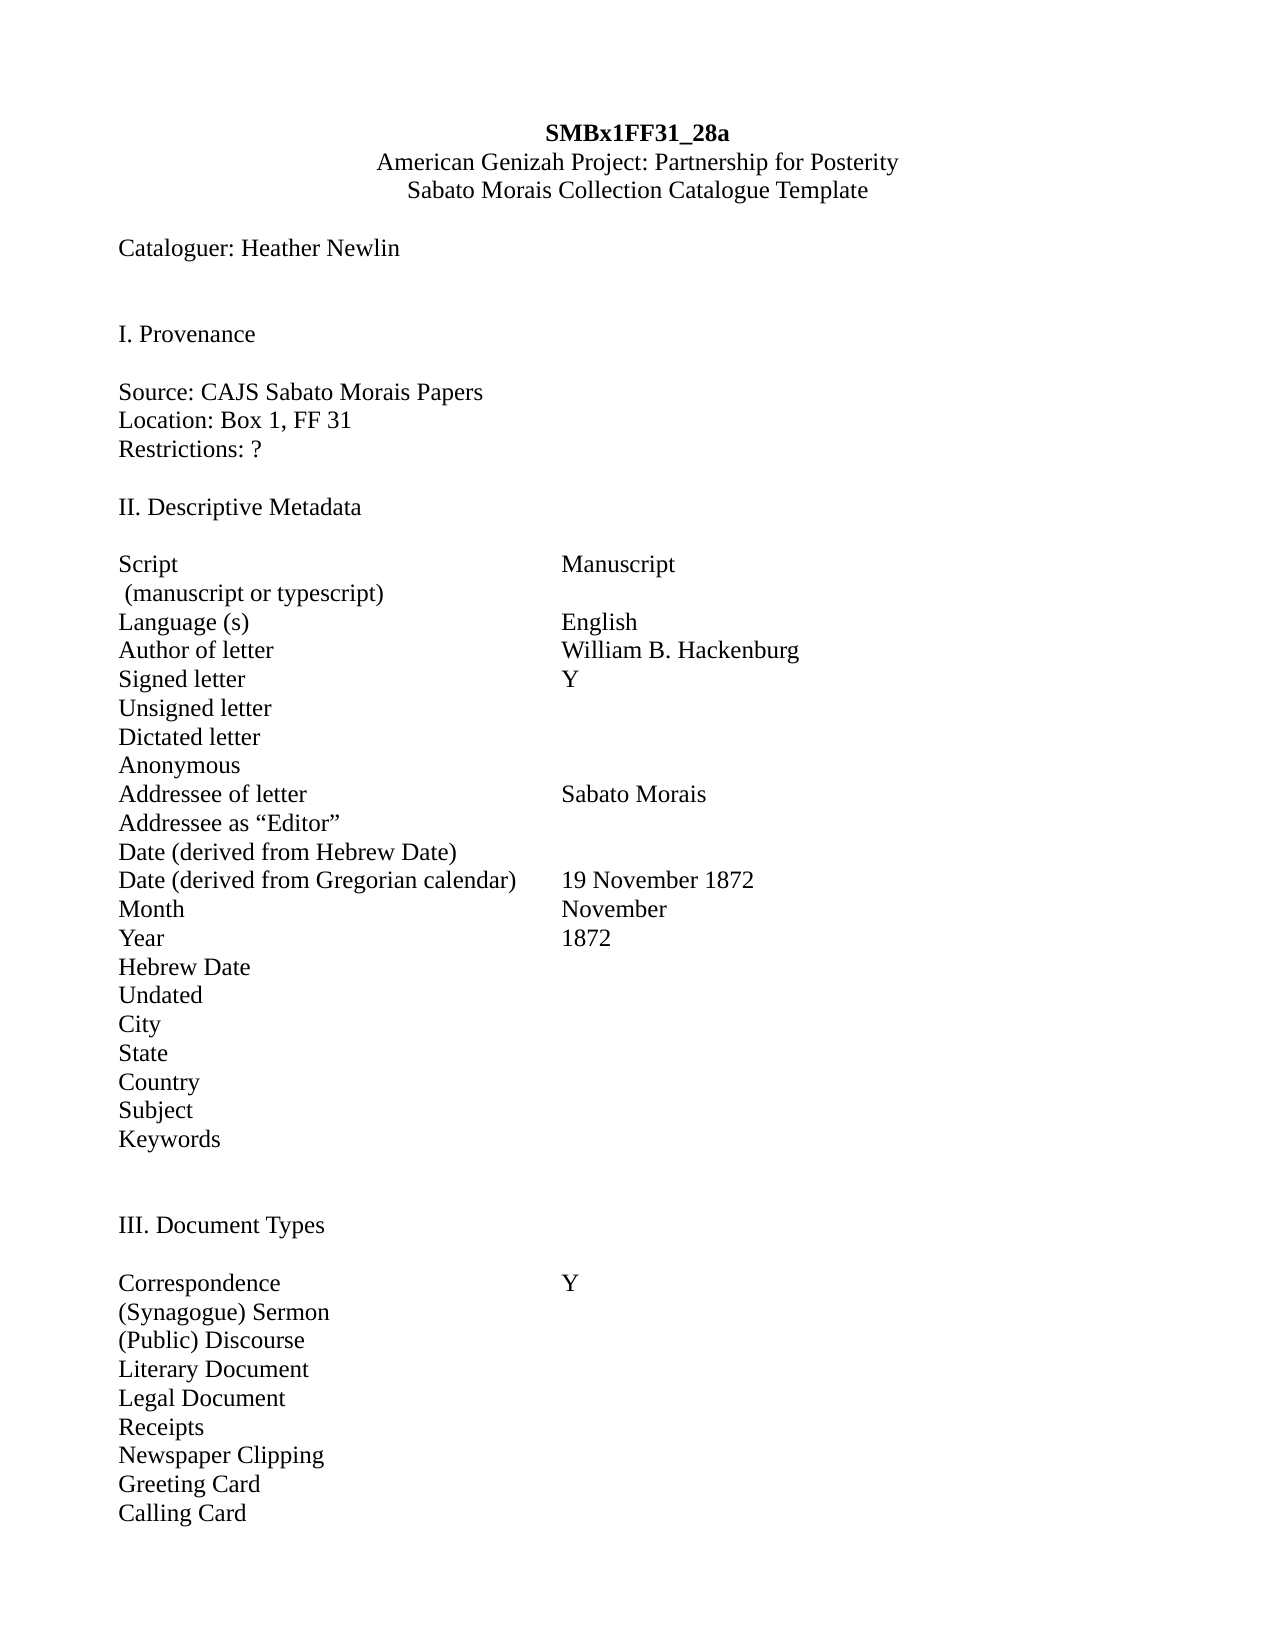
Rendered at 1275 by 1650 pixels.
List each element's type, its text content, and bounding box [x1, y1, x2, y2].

text State [118, 1038, 1157, 1067]
text Month November [118, 894, 1157, 923]
text (Public) Discourse [118, 1326, 1157, 1354]
text Language (s) English [118, 607, 1157, 636]
text (Synagogue) Sermon [118, 1297, 1157, 1326]
text III. Document Types [118, 1211, 1157, 1239]
text Date (derived from Gregorian calendar) 19 November 1872 [118, 866, 1157, 894]
text (manuscript or typescript) [118, 578, 1157, 607]
text Signed letter Y [118, 664, 1157, 693]
text Newspaper Clipping [118, 1441, 1157, 1469]
text Date (derived from Hebrew Date) [118, 837, 1157, 866]
text Hebrew Date [118, 952, 1157, 981]
text Addressee of letter Sabato Morais [118, 779, 1157, 808]
text Dictated letter [118, 722, 1157, 751]
text Author of letter William B. Hackenburg [118, 636, 1157, 664]
text Year 1872 [118, 923, 1157, 952]
text Sabato Morais Collection Catalogue Template [118, 176, 1157, 204]
text Subject [118, 1096, 1157, 1124]
text Receipts [118, 1412, 1157, 1441]
text Keywords [118, 1124, 1157, 1153]
text Legal Document [118, 1383, 1157, 1412]
text Anonymous [118, 751, 1157, 779]
text Literary Document [118, 1354, 1157, 1383]
text II. Descriptive Metadata [118, 492, 1157, 521]
text City [118, 1009, 1157, 1038]
text Addressee as “Editor” [118, 808, 1157, 837]
text Cataloguer: Heather Newlin [118, 233, 1157, 262]
text I. Provenance [118, 319, 1157, 348]
text Country [118, 1067, 1157, 1096]
text Script Manuscript [118, 549, 1157, 578]
text SMBx1FF31_28a [118, 118, 1157, 147]
text Undated [118, 981, 1157, 1009]
text Unsigned letter [118, 693, 1157, 722]
text Calling Card [118, 1498, 1157, 1527]
text Correspondence Y [118, 1268, 1157, 1297]
text Source: CAJS Sabato Morais Papers [118, 377, 1157, 406]
text Location: Box 1, FF 31 [118, 406, 1157, 434]
text Greeting Card [118, 1469, 1157, 1498]
text American Genizah Project: Partnership for Posterity [118, 147, 1157, 176]
text Restrictions: ? [118, 434, 1157, 463]
